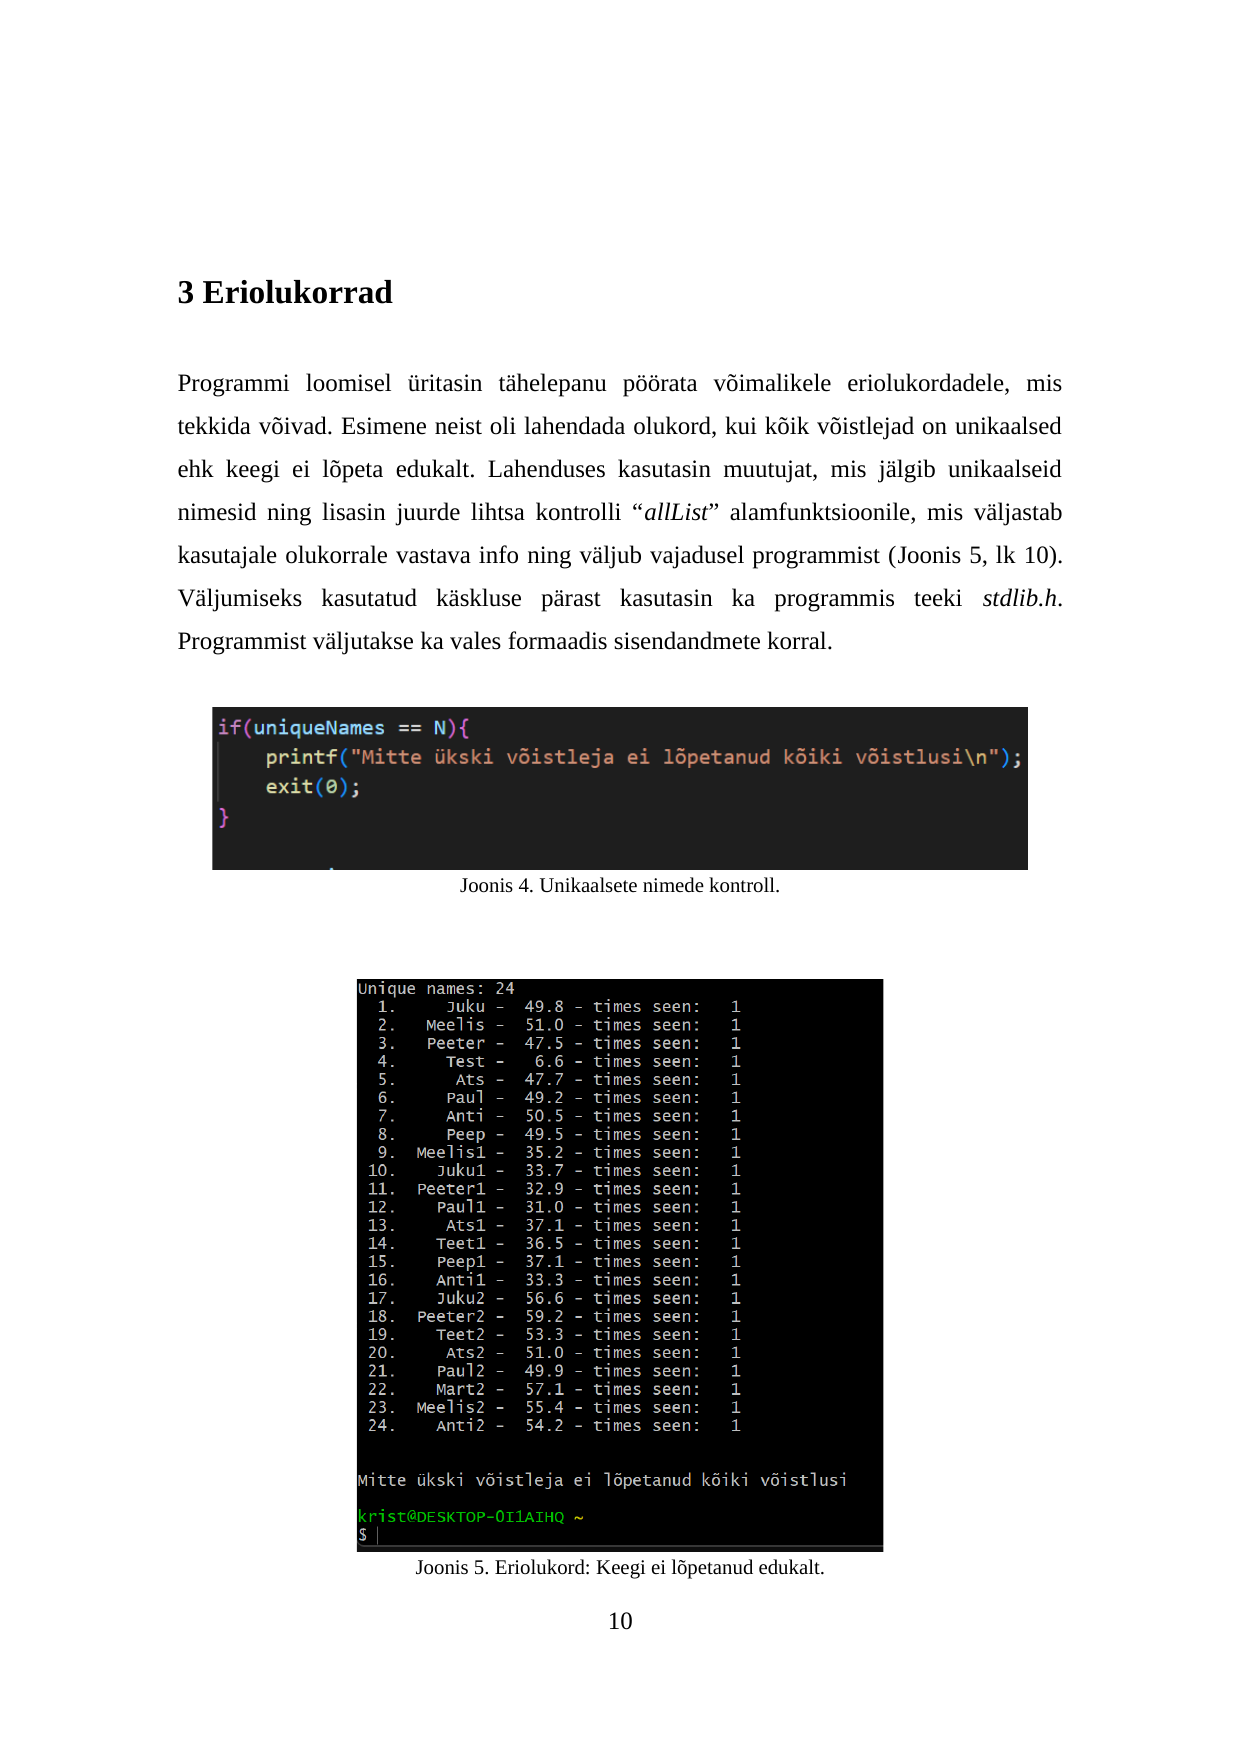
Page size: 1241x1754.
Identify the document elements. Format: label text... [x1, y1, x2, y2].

picture [356, 979, 884, 1552]
text Programmi loomisel üritasin tähelepanu pöörata võimalikele eriolukordadele, mis tekkida võivad. Esimene neist oli lahendada olukord, kui kõik võistlejad on unikaalsed ehk keegi ei lõpeta edukalt. Lahenduses kasutasin muutujat, mis jälgib unikaalseid nimesid ning lisasin juurde lihtsa kontrolli “allList” alamfunktsioonile, mis väljastab kasutajale olukorrale vastava info ning väljub vajadusel programmist (Joonis 5, lk 10). Väljumiseks kasutatud käskluse pärast kasutasin ka programmis teeki stdlib.h. Programmist väljutakse ka vales formaadis sisendandmete korral. [177, 368, 1063, 655]
picture [212, 707, 1028, 870]
text Joonis 4. Unikaalsete nimede kontroll. [212, 870, 1028, 897]
subtitle Eriolukorrad [177, 273, 1063, 311]
text Joonis 5. Eriolukord: Keegi ei lõpetanud edukalt. [357, 1552, 883, 1579]
